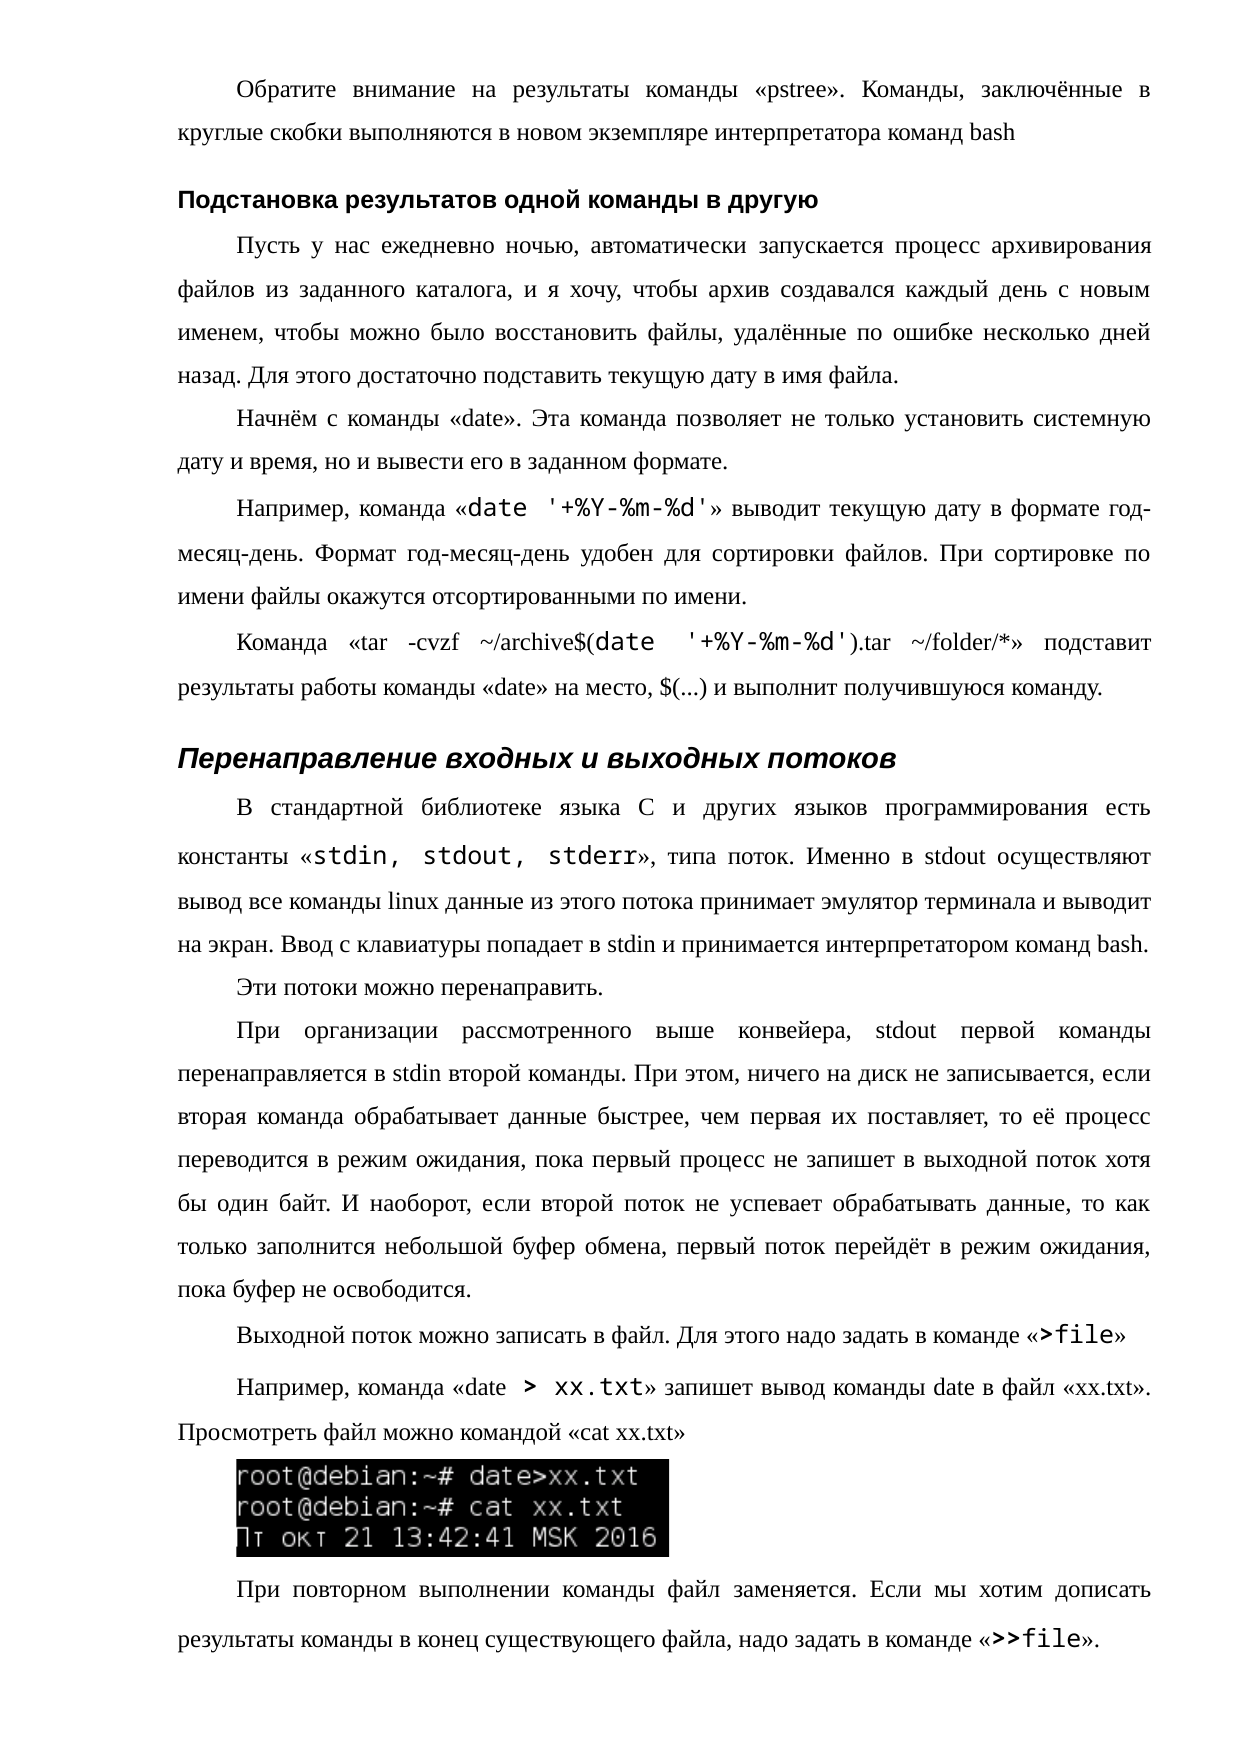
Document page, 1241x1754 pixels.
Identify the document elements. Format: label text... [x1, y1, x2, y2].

text Начнём с команды «date». Эта команда позволяет не только установить системную дату и время, но и вывести его в заданном формате. [177, 403, 1152, 475]
subtitle Перенаправление входных и выходных потоков [177, 741, 1152, 774]
text В стандартной библиотеке языка С и других языков программирования есть константы «stdin, stdout, stderr», типа поток. Именно в stdout осуществляют вывод все команды linux данные из этого потока принимает эмулятор терминала и выводит на экран. Ввод с клавиатуры попадает в stdin и принимается интерпретатором команд bash. [177, 792, 1152, 958]
text Команда «tar -cvzf ~/archive$(date '+%Y-%m-%d').tar ~/folder/*» подставит результаты работы команды «date» на место, $(...) и выполнит получившуюся команду. [177, 624, 1152, 701]
text При повторном выполнении команды файл заменяется. Если мы хотим дописать результаты команды в конец существующего файла, надо задать в команде «>>file». [177, 1574, 1152, 1654]
text Пусть у нас ежедневно ночью, автоматически запускается процесс архивирования файлов из заданного каталога, и я хочу, чтобы архив создавался каждый день с новым именем, чтобы можно было восстановить файлы, удалённые по ошибке несколько дней назад. Для этого достаточно подставить текущую дату в имя файла. [177, 231, 1152, 389]
text Обратите внимание на результаты команды «pstree». Команды, заключённые в круглые скобки выполняются в новом экземпляре интерпретатора команд bash [177, 74, 1152, 146]
text Например, команда «date '+%Y-%m-%d'» выводит текущую дату в формате год-месяц-день. Формат год-месяц-день удобен для сортировки файлов. При сортировке по имени файлы окажутся отсортированными по имени. [177, 489, 1152, 610]
text Выходной поток можно записать в файл. Для этого надо задать в команде «>file» [177, 1317, 1152, 1351]
text При организации рассмотренного выше конвейера, stdout первой команды перенаправляется в stdin второй команды. При этом, ничего на диск не записывается, если вторая команда обрабатывает данные быстрее, чем первая их поставляет, то её процесс переводится в режим ожидания, пока первый процесс не запишет в выходной поток хотя бы один байт. И наоборот, если второй поток не успевает обрабатывать данные, то как только заполнится небольшой буфер обмена, первый поток перейдёт в режим ожидания, пока буфер не освободится. [177, 1015, 1152, 1303]
text Эти потоки можно перенаправить. [177, 972, 1152, 1001]
text Например, команда «date > xx.txt» запишет вывод команды date в файл «xx.txt». Просмотреть файл можно командой «cat xx.txt» [177, 1368, 1152, 1445]
subtitle Подстановка результатов одной команды в другую [177, 185, 1152, 214]
